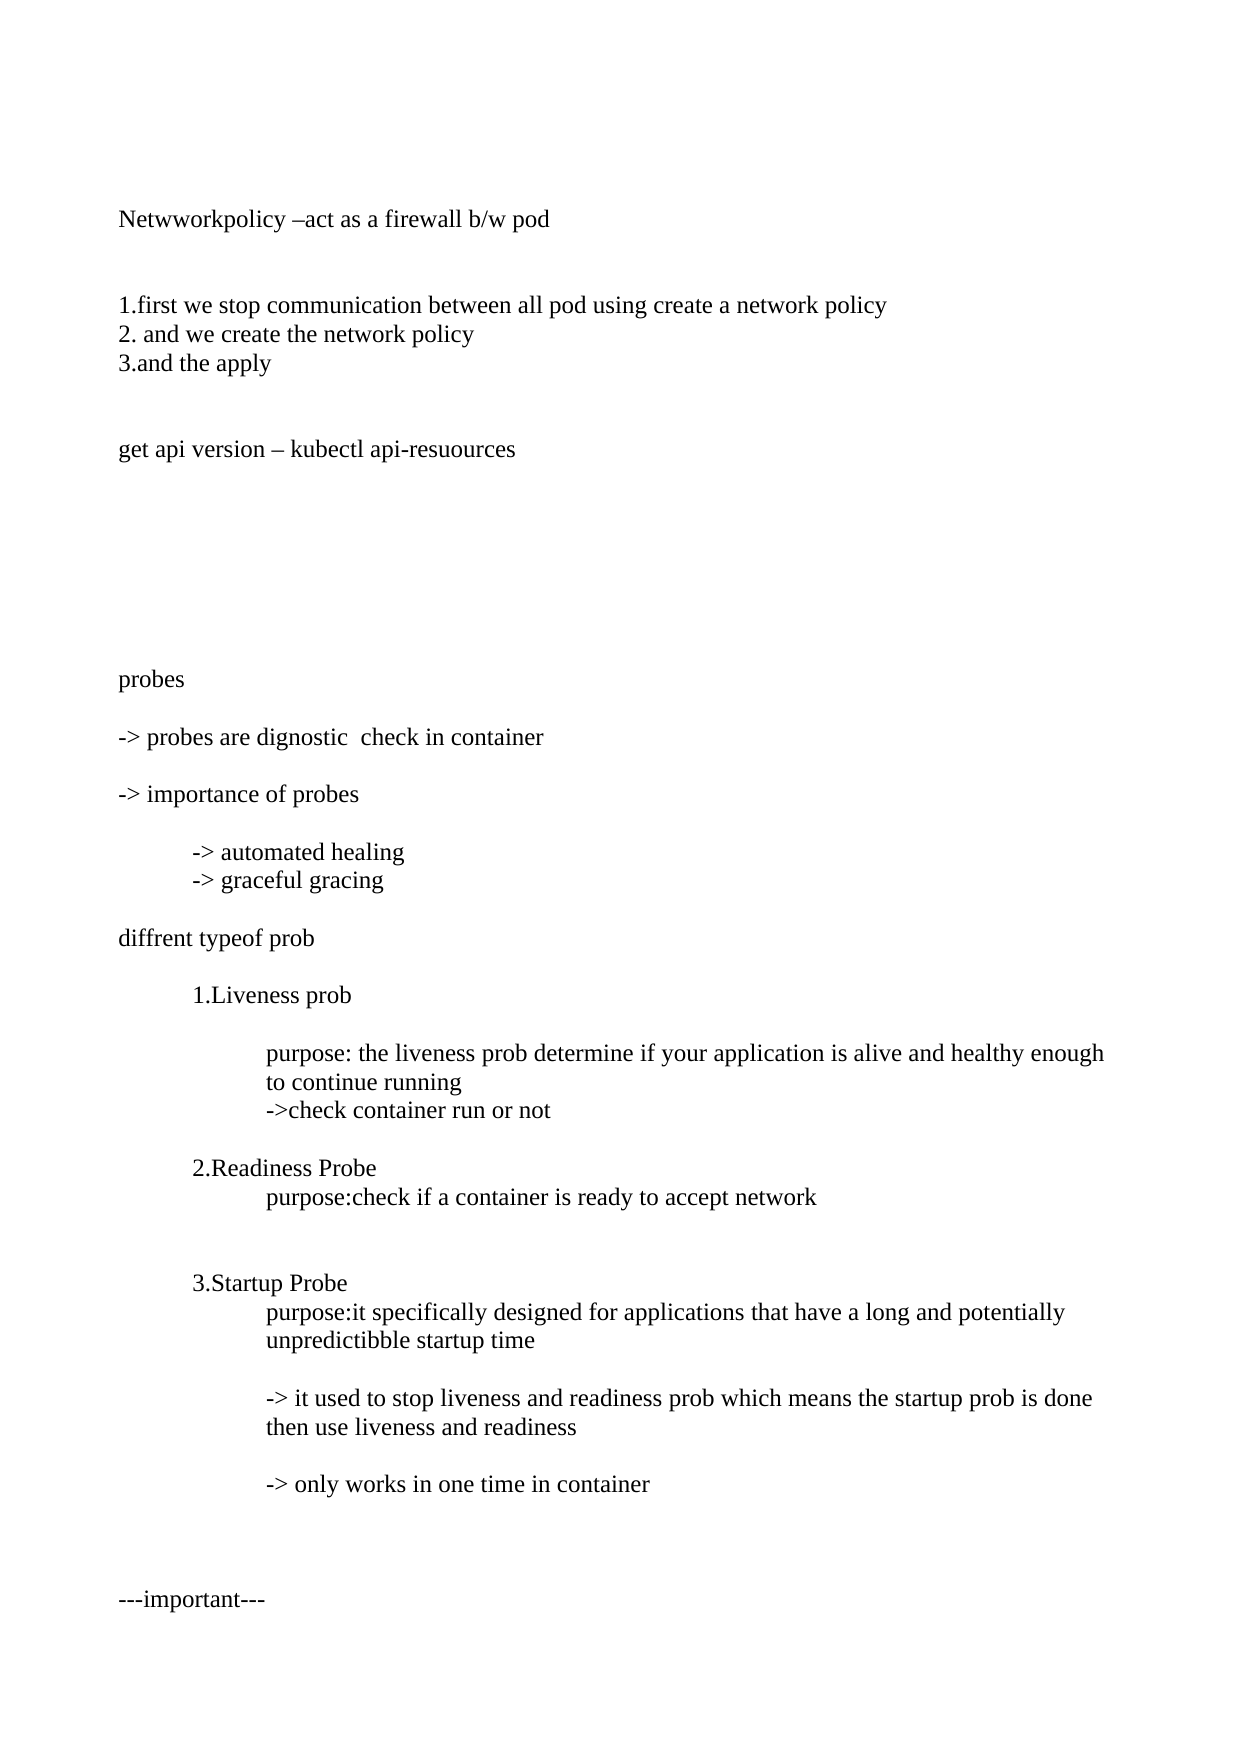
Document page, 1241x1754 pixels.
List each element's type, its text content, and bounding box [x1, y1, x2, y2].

text 2. and we create the network policy [118, 319, 1122, 348]
text Netwworkpolicy –act as a firewall b/w pod [118, 204, 1122, 233]
text 3.Startup Probe [118, 1268, 1122, 1297]
text 1.first we stop communication between all pod using create a network policy [118, 291, 1122, 319]
text diffrent typeof prob [118, 923, 1122, 952]
text purpose: the liveness prob determine if your application is alive and healthy enough to continue running [118, 1038, 1122, 1096]
text 1.Liveness prob [118, 981, 1122, 1009]
text 2.Readiness Probe [118, 1153, 1122, 1182]
text -> automated healing [118, 837, 1122, 866]
text -> importance of probes [118, 779, 1122, 808]
text -> only works in one time in container [118, 1469, 1122, 1498]
text -> graceful gracing [118, 866, 1122, 894]
text purpose:check if a container is ready to accept network [118, 1182, 1122, 1211]
text 3.and the apply [118, 348, 1122, 377]
text ->check container run or not [118, 1096, 1122, 1124]
text -> probes are dignostic check in container [118, 722, 1122, 751]
text probes [118, 664, 1122, 693]
text -> it used to stop liveness and readiness prob which means the startup prob is done then use liveness and readiness [118, 1383, 1122, 1441]
text ---important--- [118, 1584, 1122, 1613]
text purpose:it specifically designed for applications that have a long and potentially unpredictibble startup time [118, 1297, 1122, 1354]
text get api version – kubectl api-resuources [118, 434, 1122, 463]
